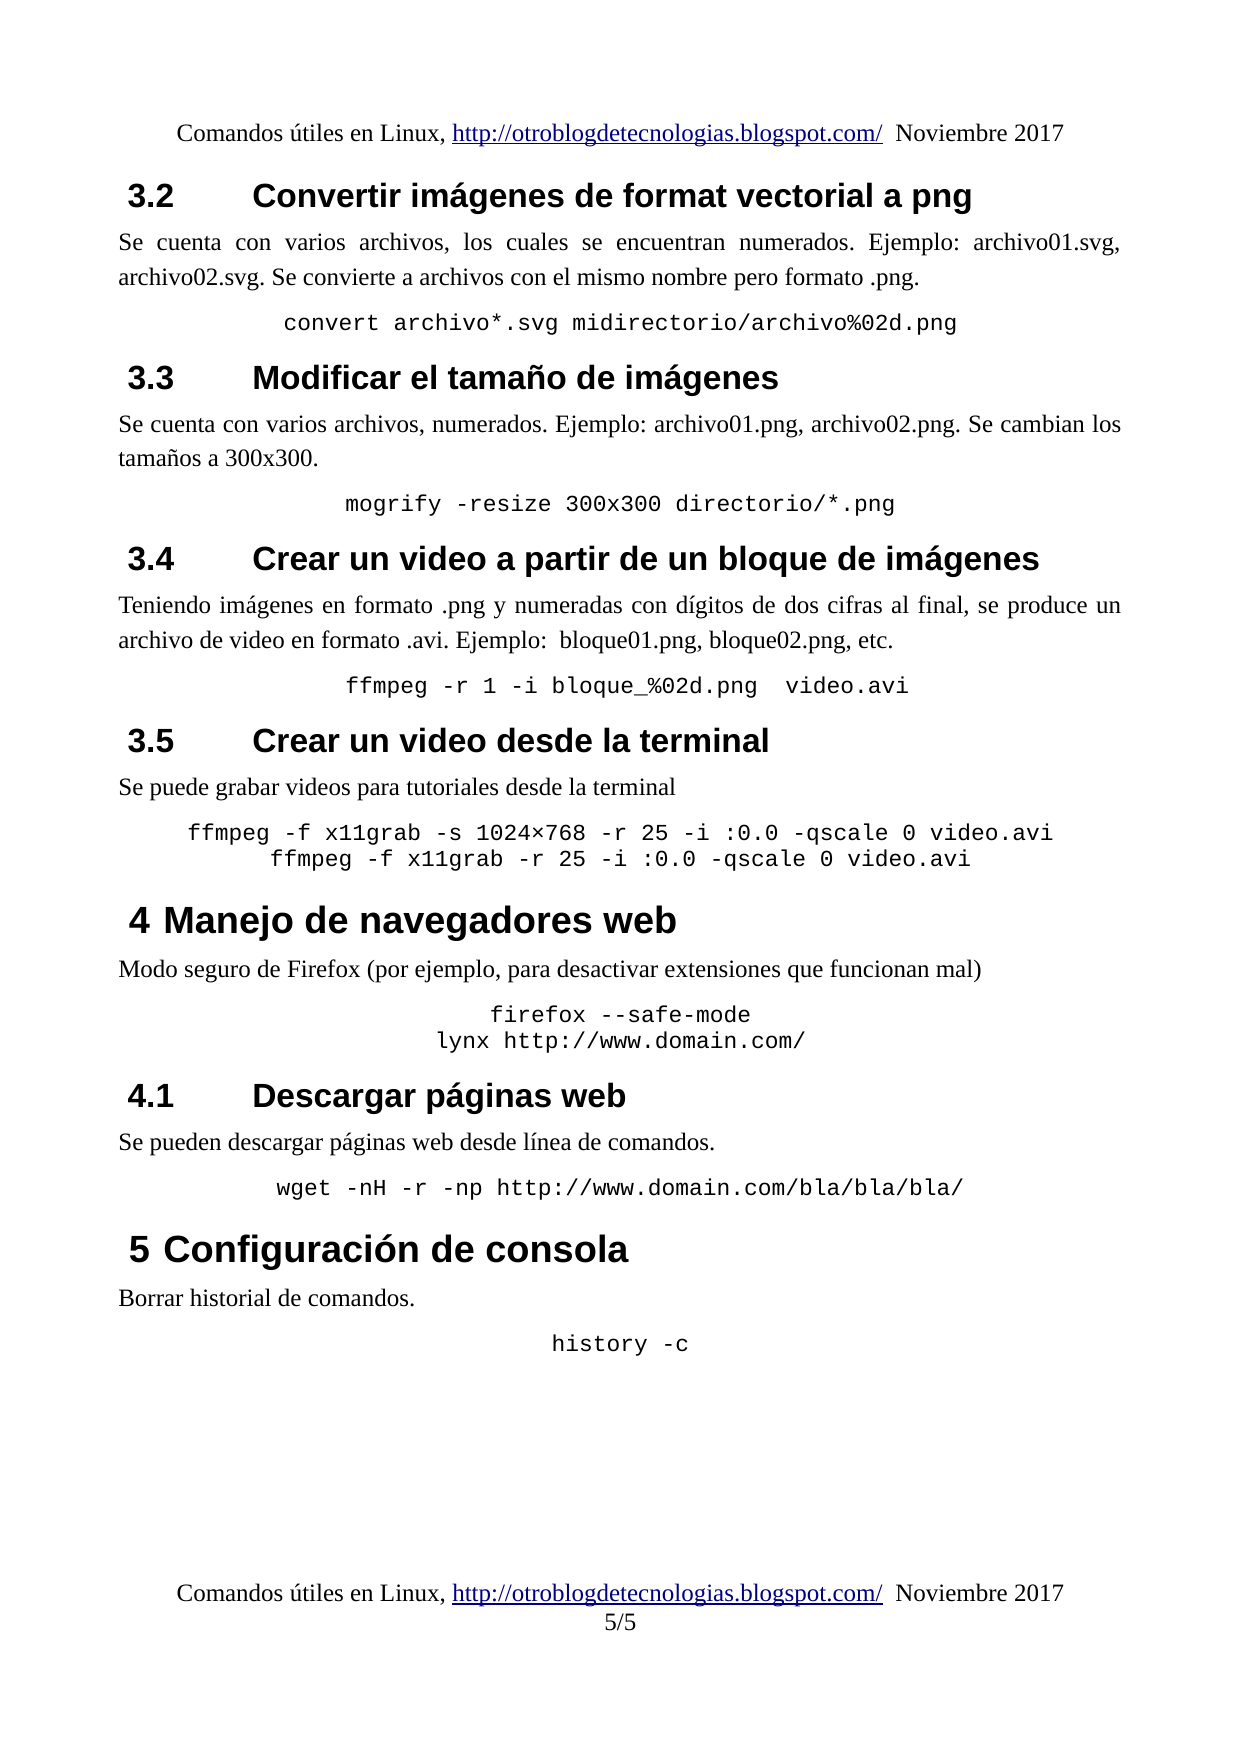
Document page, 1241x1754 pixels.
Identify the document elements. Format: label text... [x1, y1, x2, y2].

subtitle Crear un video desde la terminal [118, 721, 1122, 759]
subtitle Manejo de navegadores web [118, 898, 1122, 941]
text ffmpeg -r 1 -i bloque_%02d.png video.avi [118, 674, 1122, 700]
subtitle Descargar páginas web [118, 1076, 1122, 1114]
subtitle Configuración de consola [118, 1227, 1122, 1271]
text Se puede grabar videos para tutoriales desde la terminal [118, 772, 1122, 801]
subtitle Convertir imágenes de format vectorial a png [118, 176, 1122, 215]
text Modo seguro de Firefox (por ejemplo, para desactivar extensiones que funcionan mal) [118, 954, 1122, 983]
text Se cuenta con varios archivos, numerados. Ejemplo: archivo01.png, archivo02.png. Se cambian los tamaños a 300x300. [118, 409, 1122, 472]
text firefox --safe-mode [118, 1003, 1122, 1029]
text Teniendo imágenes en formato .png y numeradas con dígitos de dos cifras al final, se produce un archivo de video en formato .avi. Ejemplo: bloque01.png, bloque02.png, etc. [118, 590, 1122, 654]
text convert archivo*.svg midirectorio/archivo%02d.png [118, 311, 1122, 337]
text lynx http://www.domain.com/ [118, 1029, 1122, 1055]
subtitle Crear un video a partir de un bloque de imágenes [118, 539, 1122, 578]
subtitle Modificar el tamaño de imágenes [118, 358, 1122, 396]
text ffmpeg -f x11grab -s 1024×768 -r 25 -i :0.0 -qscale 0 video.avi [118, 821, 1122, 847]
text wget -nH -r -np http://www.domain.com/bla/bla/bla/ [118, 1176, 1122, 1202]
text mogrify -resize 300x300 directorio/*.png [118, 492, 1122, 518]
text Se cuenta con varios archivos, los cuales se encuentran numerados. Ejemplo: archivo01.svg, archivo02.svg. Se convierte a archivos con el mismo nombre pero formato .png. [118, 227, 1122, 291]
text Se pueden descargar páginas web desde línea de comandos. [118, 1127, 1122, 1156]
text history -c [118, 1332, 1122, 1358]
text Borrar historial de comandos. [118, 1283, 1122, 1312]
text ffmpeg -f x11grab -r 25 -i :0.0 -qscale 0 video.avi [118, 847, 1122, 873]
